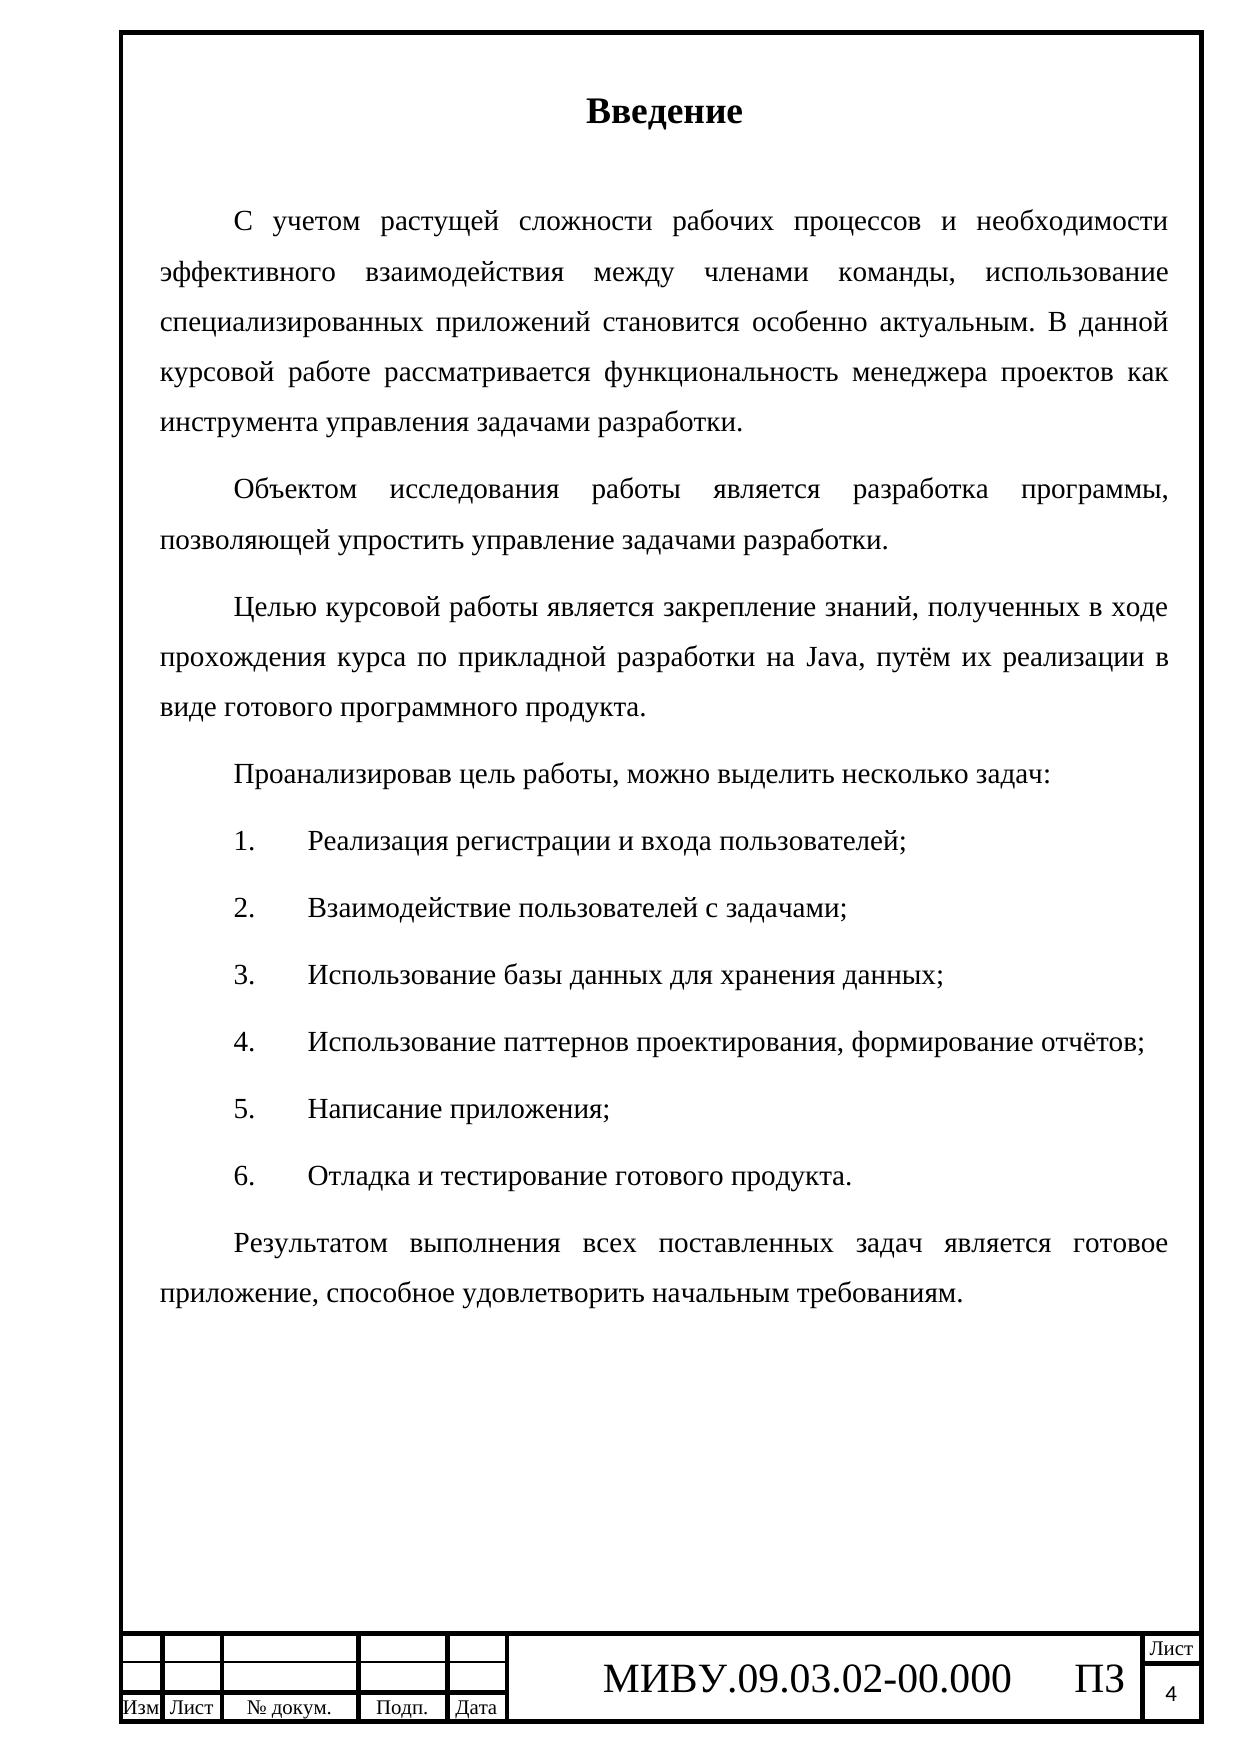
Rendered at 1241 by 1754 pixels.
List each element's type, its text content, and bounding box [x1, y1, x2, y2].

list Реализация регистрации и входа пользователей; [159, 823, 1169, 857]
text Результатом выполнения всех поставленных задач является готовое приложение, способное удовлетворить начальным требованиям. [159, 1225, 1169, 1309]
list Написание приложения; [159, 1091, 1169, 1125]
text Объектом исследования работы является разработка программы, позволяющей упростить управление задачами разработки. [159, 472, 1169, 555]
list Использование паттернов проектирования, формирование отчётов; [159, 1024, 1169, 1058]
text Проанализировав цель работы, можно выделить несколько задач: [159, 756, 1169, 790]
text С учетом растущей сложности рабочих процессов и необходимости эффективного взаимодействия между членами команды, использование специализированных приложений становится особенно актуальным. В данной курсовой работе рассматривается функциональность менеджера проектов как инструмента управления задачами разработки. [159, 203, 1169, 438]
list Отладка и тестирование готового продукта. [159, 1158, 1169, 1192]
list Взаимодействие пользователей с задачами; [159, 890, 1169, 924]
text Целью курсовой работы является закрепление знаний, полученных в ходе прохождения курса по прикладной разработки на Java, путём их реализации в виде готового программного продукта. [159, 589, 1169, 723]
subtitle Введение [159, 89, 1169, 132]
list Использование базы данных для хранения данных; [159, 957, 1169, 991]
